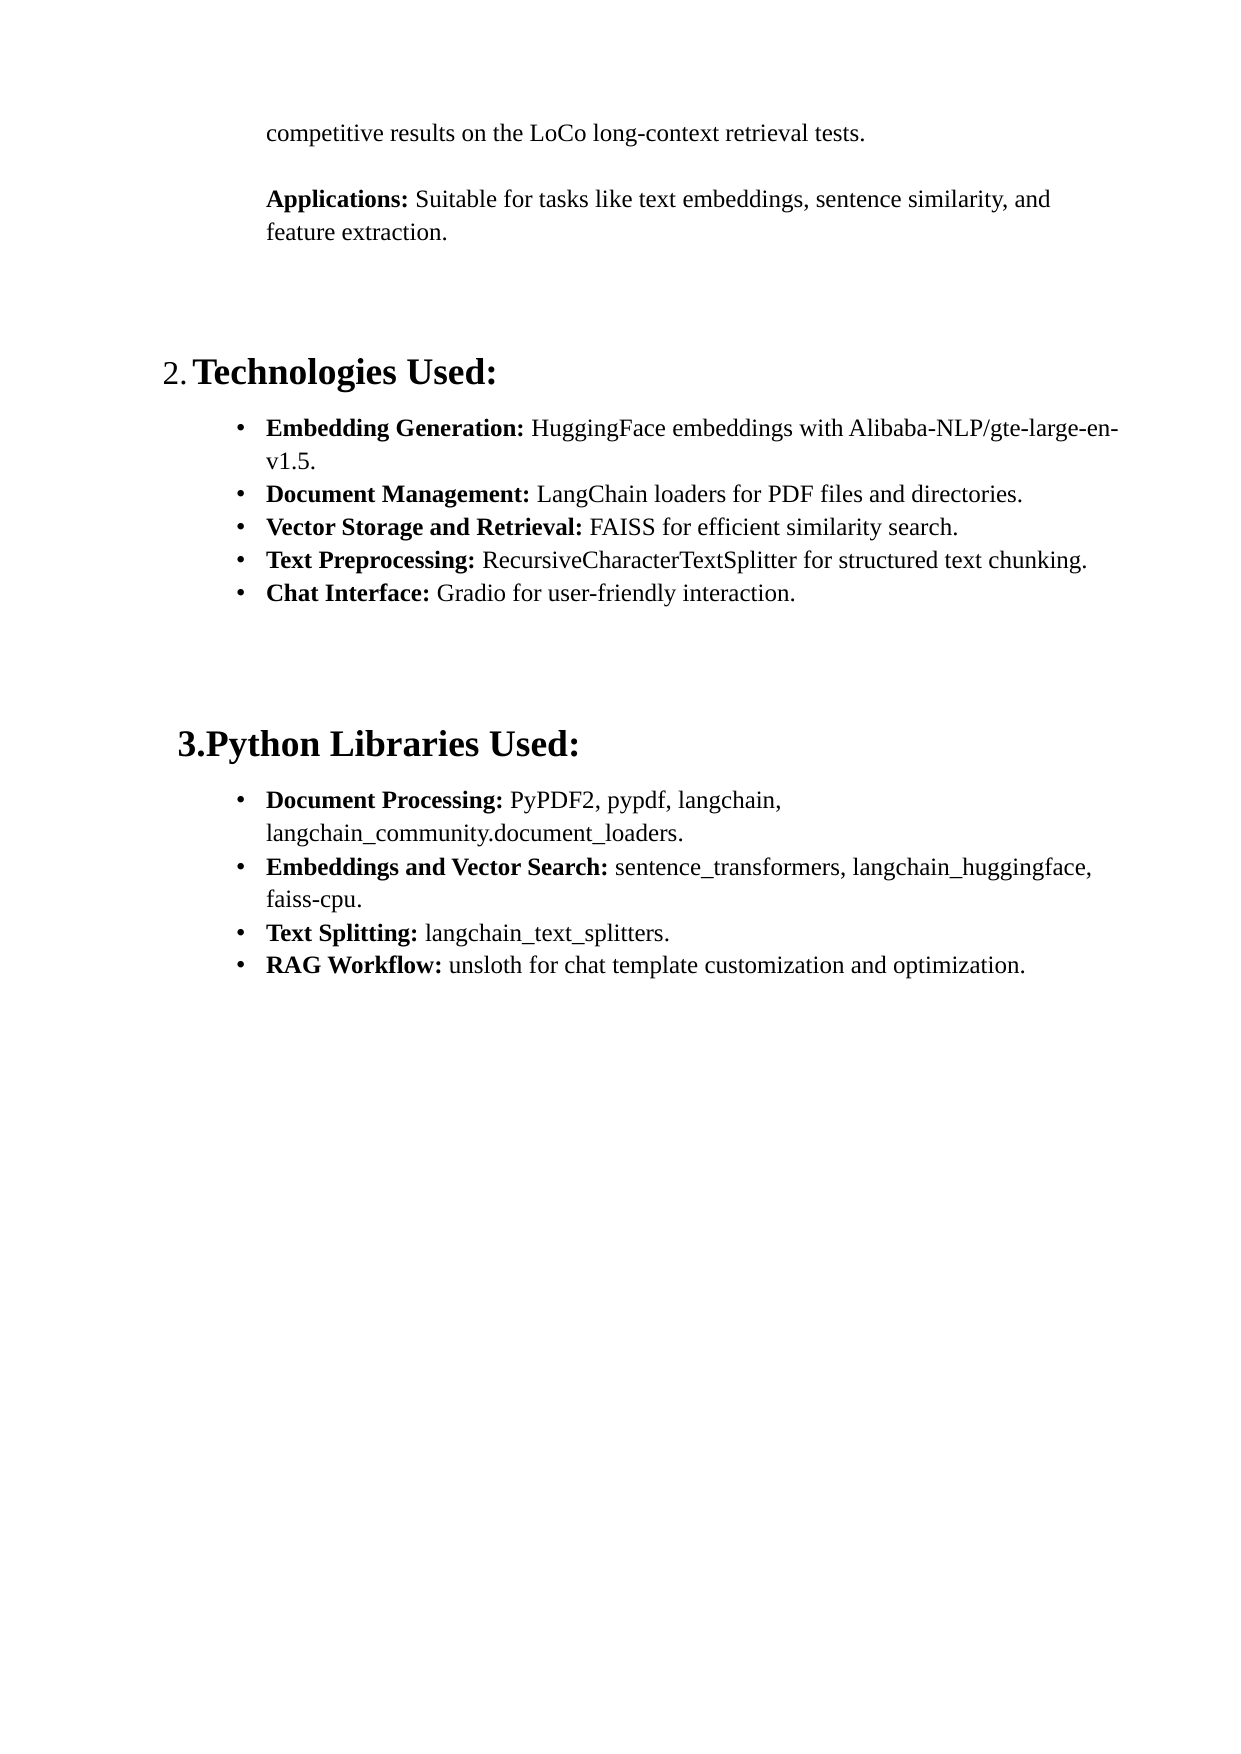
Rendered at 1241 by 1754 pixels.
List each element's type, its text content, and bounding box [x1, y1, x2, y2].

list Chat Interface: Gradio for user-friendly interaction. [236, 578, 1122, 607]
text 3.Python Libraries Used: [118, 721, 1122, 764]
list Technologies Used: [162, 349, 1122, 392]
list Embedding Generation: HuggingFace embeddings with Alibaba-NLP/gte-large-en-v1.5. [236, 413, 1122, 475]
list competitive results on the LoCo long-context retrieval tests. Applications: Suitable for tasks like text embeddings, sentence similarity, and feature extraction. [236, 118, 1122, 246]
list Vector Storage and Retrieval: FAISS for efficient similarity search. [236, 512, 1122, 541]
list Text Splitting: langchain_text_splitters. [236, 918, 1122, 946]
list Embeddings and Vector Search: sentence_transformers, langchain_huggingface, faiss-cpu. [236, 852, 1122, 913]
list Document Management: LangChain loaders for PDF files and directories. [236, 479, 1122, 508]
list RAG Workflow: unsloth for chat template customization and optimization. [236, 951, 1122, 979]
list Document Processing: PyPDF2, pypdf, langchain, langchain_community.document_loaders. [236, 786, 1122, 847]
list Text Preprocessing: RecursiveCharacterTextSplitter for structured text chunking. [236, 546, 1122, 574]
